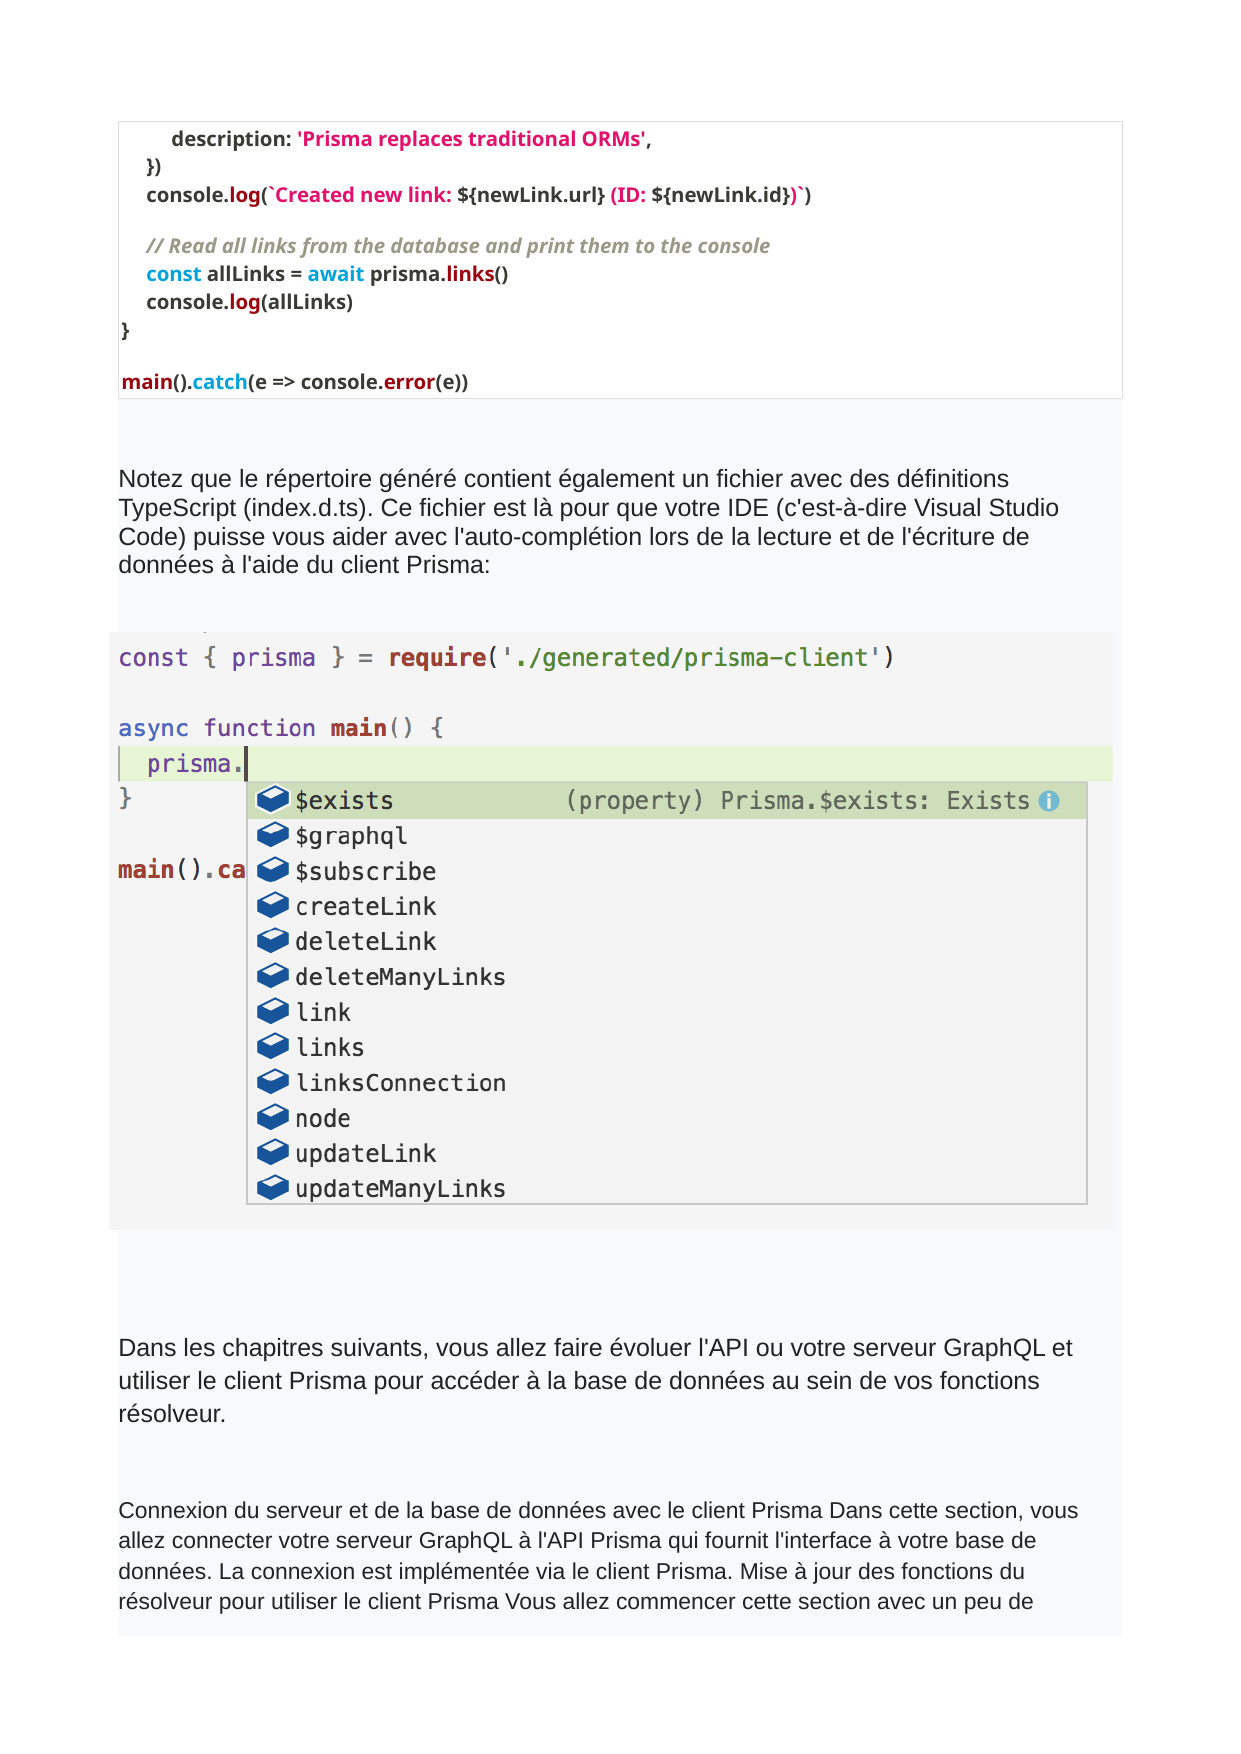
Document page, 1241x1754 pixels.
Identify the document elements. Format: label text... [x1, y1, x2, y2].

text Notez que le répertoire généré contient également un fichier avec des définitions TypeScript (index.d.ts). Ce fichier est là pour que votre IDE (c'est-à-dire Visual Studio Code) puisse vous aider avec l'auto-complétion lors de la lecture et de l'écriture de données à l'aide du client Prisma: [118, 464, 1122, 579]
text // Read all links from the database and print them to the console [119, 229, 1122, 257]
text } [119, 313, 1122, 341]
text Connexion du serveur et de la base de données avec le client Prisma Dans cette section, vous allez connecter votre serveur GraphQL à l'API Prisma qui fournit l'interface à votre base de données. La connexion est implémentée via le client Prisma. Mise à jour des fonctions du résolveur pour utiliser le client Prisma Vous allez commencer cette section avec un peu de [118, 1465, 1122, 1614]
text }) [119, 149, 1122, 177]
text console.log(`Created new link: ${newLink.url} (ID: ${newLink.id})`) [119, 177, 1122, 205]
text console.log(allLinks) [119, 285, 1122, 313]
text description: 'Prisma replaces traditional ORMs', [119, 122, 1122, 149]
text const allLinks = await prisma.links() [119, 257, 1122, 285]
text main().catch(e => console.error(e)) [119, 364, 1122, 398]
picture [108, 632, 1113, 1230]
text Dans les chapitres suivants, vous allez faire évoluer l'API ou votre serveur GraphQL et utiliser le client Prisma pour accéder à la base de données au sein de vos fonctions résolveur. [118, 1299, 1122, 1427]
